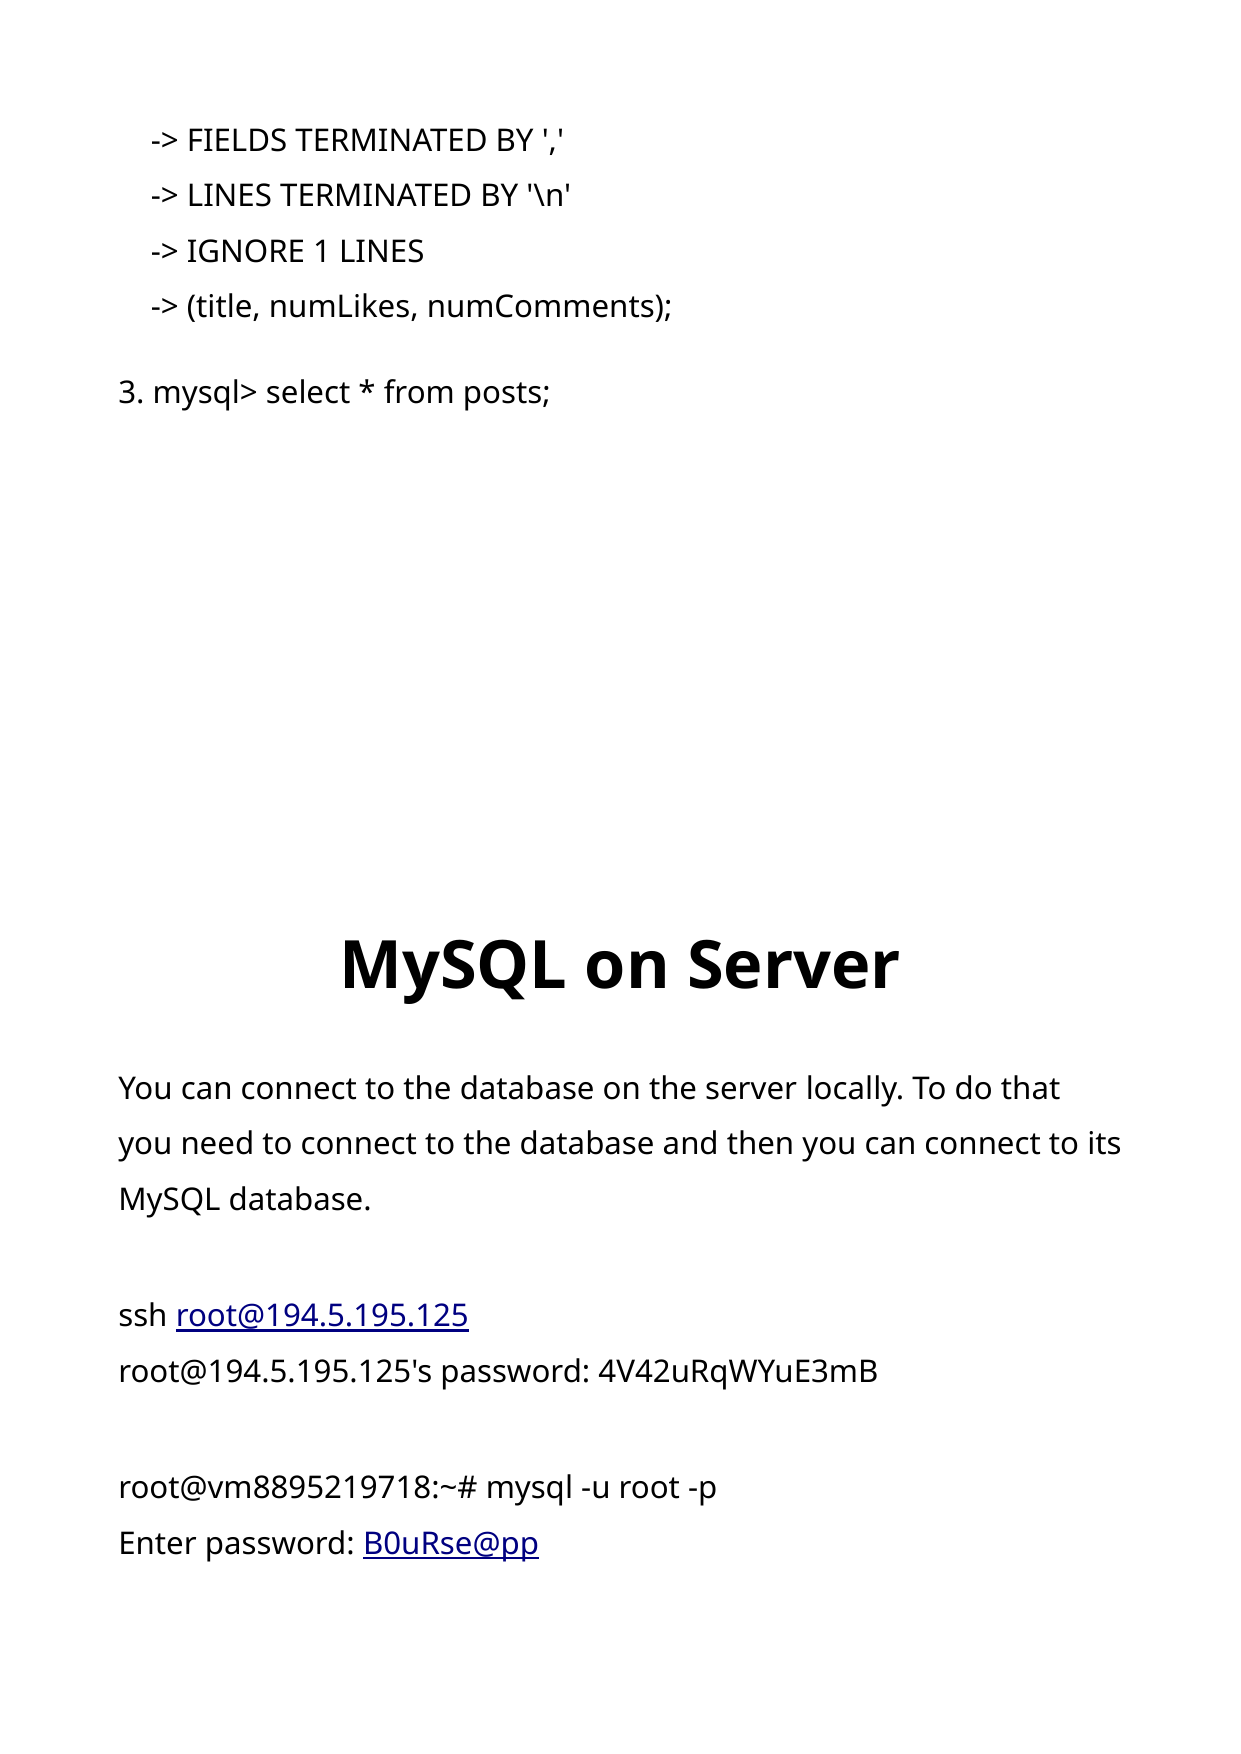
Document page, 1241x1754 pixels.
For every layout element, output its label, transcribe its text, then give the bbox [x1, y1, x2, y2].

text -> IGNORE 1 LINES [118, 229, 1122, 271]
text -> LINES TERMINATED BY '\n' [118, 173, 1122, 216]
text -> FIELDS TERMINATED BY ',' [118, 118, 1122, 161]
text 3. mysql> select * from posts; [118, 370, 1122, 413]
text ssh root@194.5.195.125 [118, 1293, 1122, 1336]
text Enter password: B0uRse@pp [118, 1521, 1122, 1563]
text MySQL on Server [118, 917, 1122, 1008]
text root@vm8895219718:~# mysql -u root -p [118, 1465, 1122, 1508]
text root@194.5.195.125's password: 4V42uRqWYuE3mB [118, 1348, 1122, 1391]
text -> (title, numLikes, numComments); [118, 284, 1122, 327]
text You can connect to the database on the server locally. To do that you need to connect to the database and then you can connect to its MySQL database. [118, 1066, 1122, 1219]
